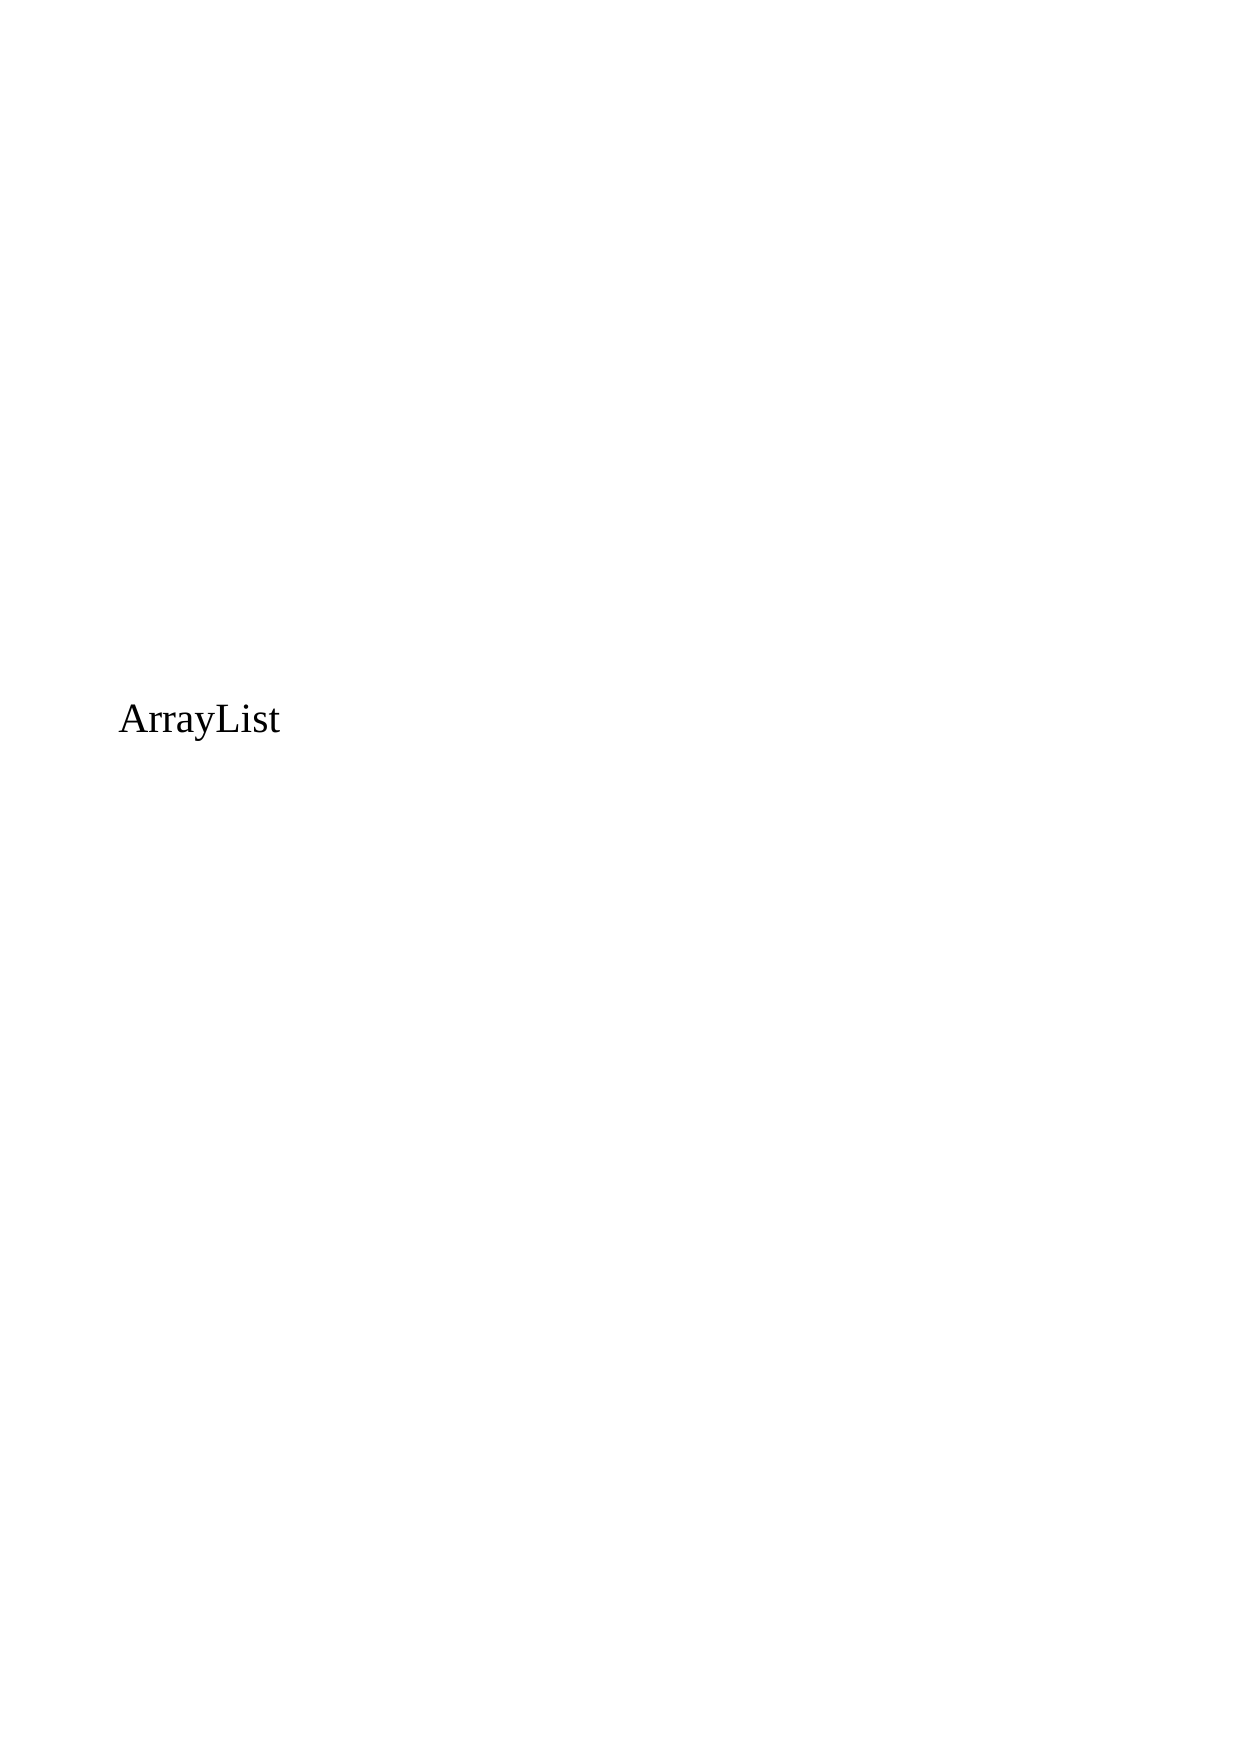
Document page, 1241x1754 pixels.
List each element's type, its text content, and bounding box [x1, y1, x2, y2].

text ArrayList [118, 693, 1122, 741]
